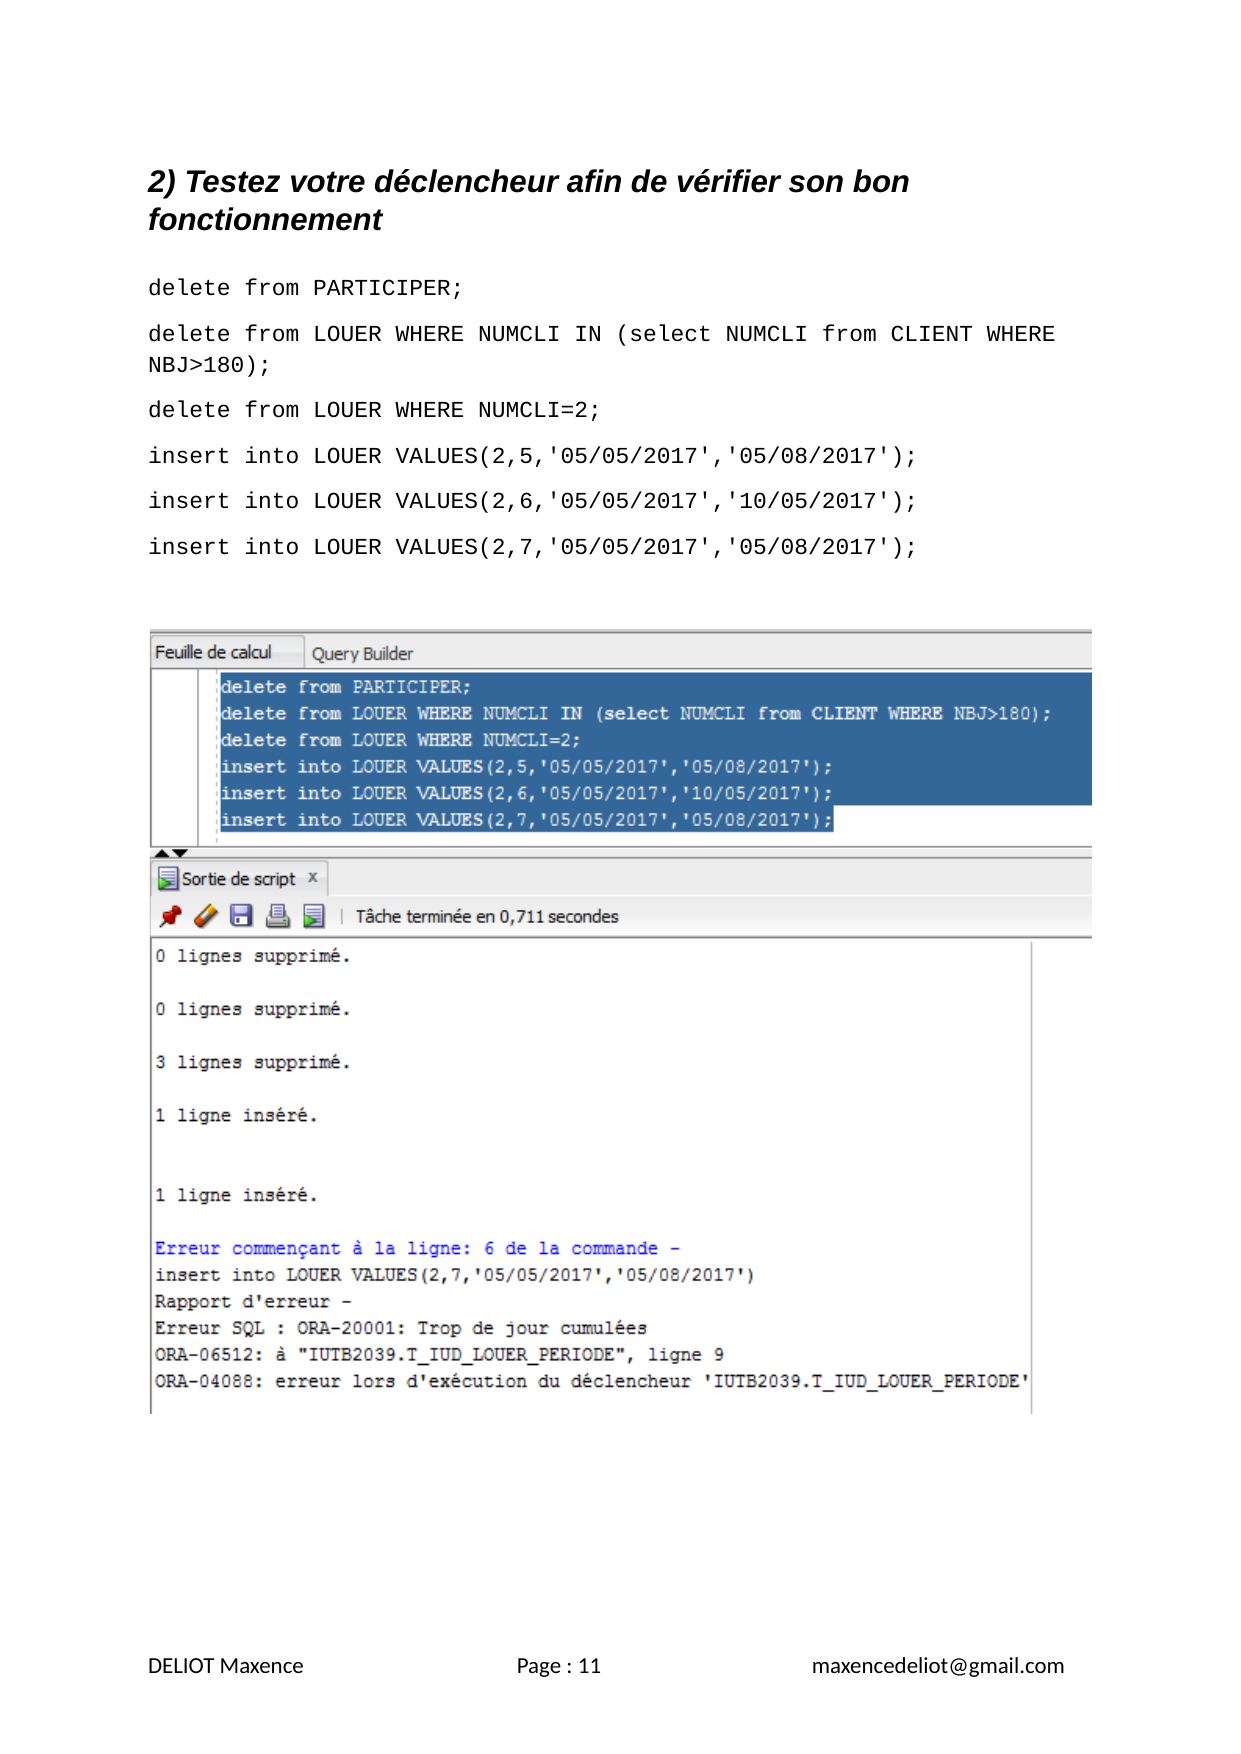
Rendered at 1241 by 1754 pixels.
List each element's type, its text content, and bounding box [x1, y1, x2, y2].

text insert into LOUER VALUES(2,7,'05/05/2017','05/08/2017'); [148, 536, 1093, 561]
picture [149, 629, 1092, 1414]
text insert into LOUER VALUES(2,5,'05/05/2017','05/08/2017'); [148, 444, 1093, 470]
text delete from LOUER WHERE NUMCLI IN (select NUMCLI from CLIENT WHERE NBJ>180); [148, 322, 1093, 379]
text delete from PARTICIPER; [148, 276, 1093, 302]
text insert into LOUER VALUES(2,6,'05/05/2017','10/05/2017'); [148, 490, 1093, 516]
text delete from LOUER WHERE NUMCLI=2; [148, 399, 1093, 424]
list 2) Testez votre déclencheur afin de vérifier son bon fonctionnement [148, 163, 1093, 237]
